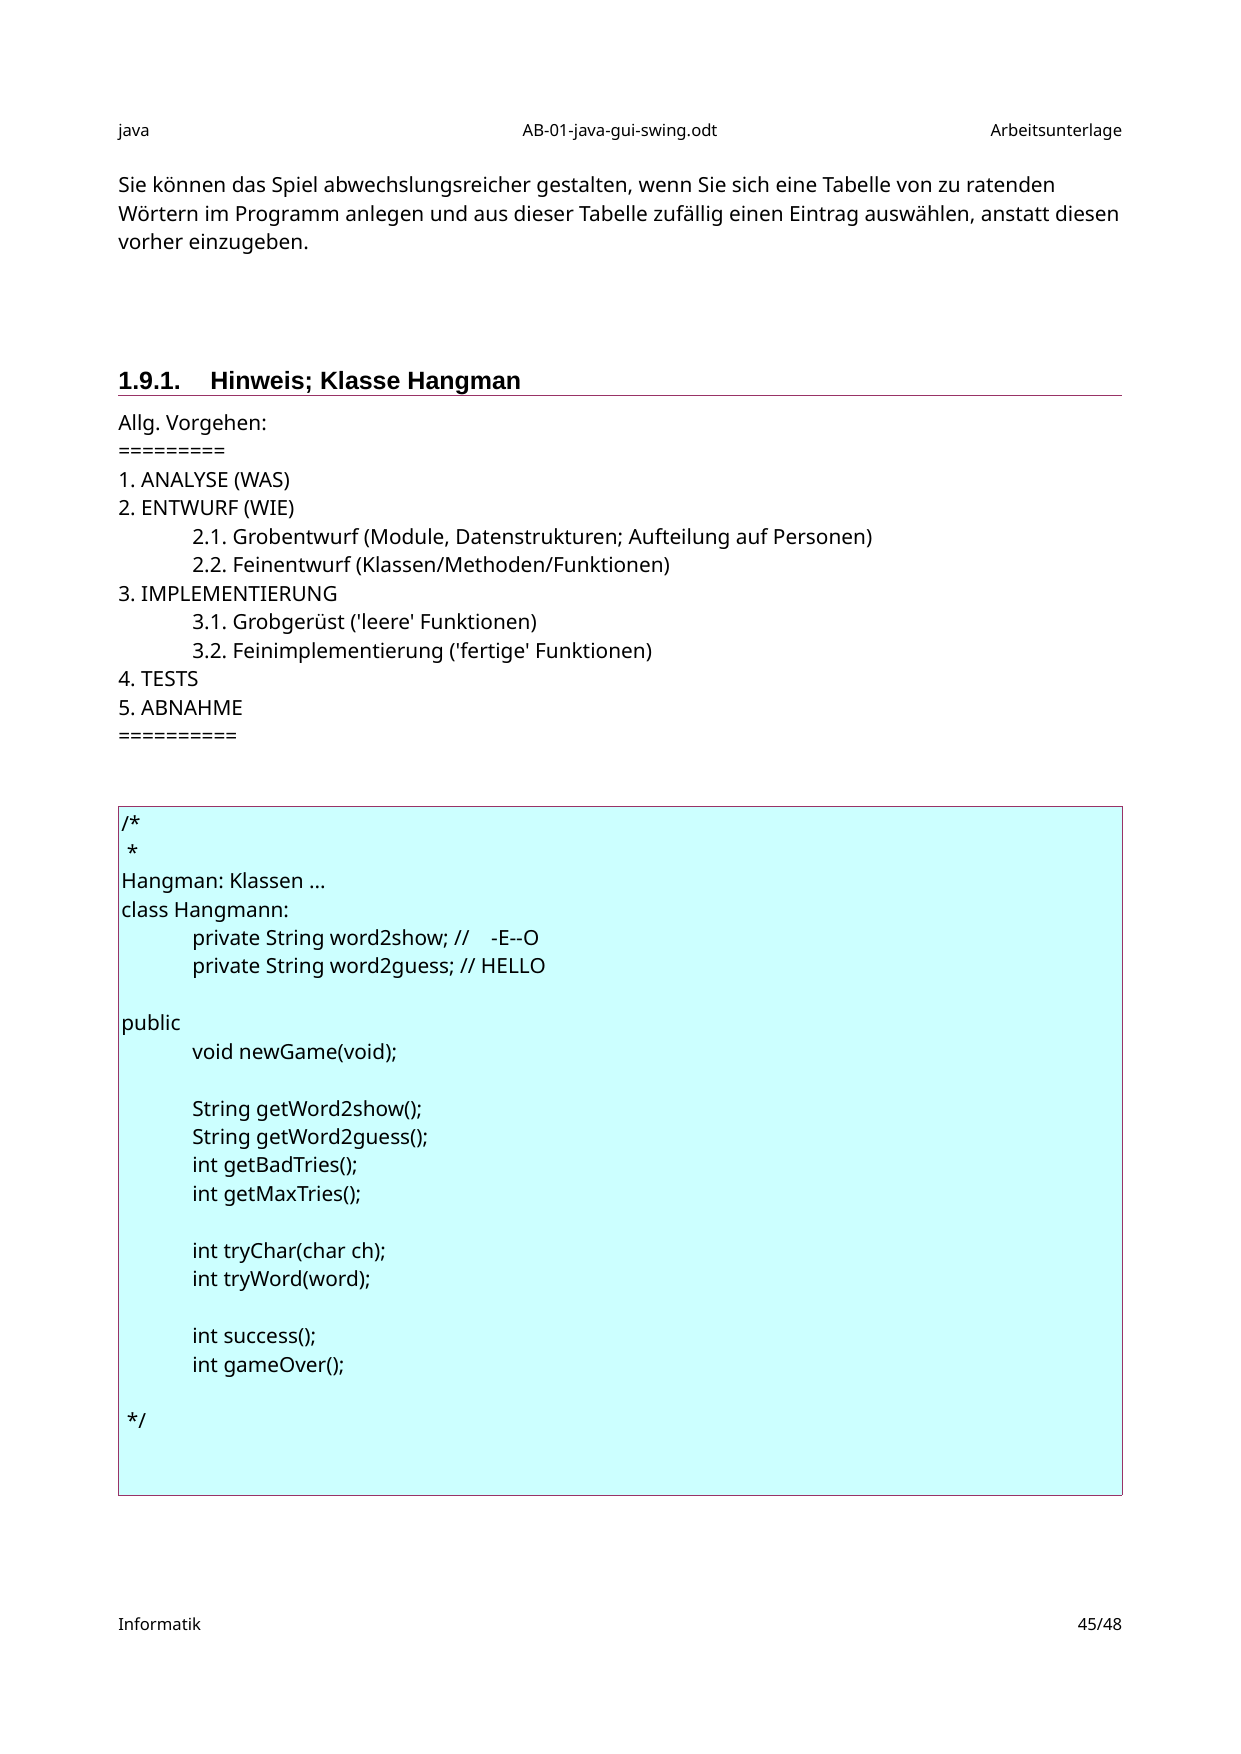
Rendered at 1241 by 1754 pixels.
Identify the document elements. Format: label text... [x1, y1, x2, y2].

text int tryChar(char ch); [119, 1233, 1122, 1261]
text class Hangmann: [119, 892, 1122, 920]
text int getMaxTries(); [119, 1176, 1122, 1204]
text 2.2. Feinentwurf (Klassen/Methoden/Funktionen) [118, 550, 1122, 579]
text 3.2. Feinimplementierung ('fertige' Funktionen) [118, 636, 1122, 664]
text 2. ENTWURF (WIE) [118, 493, 1122, 522]
text private String word2show; // -E--O [119, 920, 1122, 948]
text 3. IMPLEMENTIERUNG [118, 579, 1122, 607]
text 1. ANALYSE (WAS) [118, 465, 1122, 493]
text int tryWord(word); [119, 1261, 1122, 1290]
subtitle Hinweis; Klasse Hangman [118, 366, 1122, 395]
text int getBadTries(); [119, 1148, 1122, 1176]
text * [119, 835, 1122, 863]
text /* [119, 807, 1122, 835]
text Sie können das Spiel abwechslungsreicher gestalten, wenn Sie sich eine Tabelle von zu ratenden Wörtern im Programm anlegen und aus dieser Tabelle zufällig einen Eintrag auswählen, anstatt diesen vorher einzugeben. [118, 170, 1122, 256]
text */ [119, 1403, 1122, 1432]
text 3.1. Grobgerüst ('leere' Funktionen) [118, 607, 1122, 636]
text public [119, 1005, 1122, 1034]
text String getWord2show(); [119, 1091, 1122, 1119]
text ========== [118, 721, 1122, 749]
text 4. TESTS [118, 664, 1122, 693]
text Hangman: Klassen ... [119, 863, 1122, 892]
text 5. ABNAHME [118, 693, 1122, 721]
text private String word2guess; // HELLO [119, 948, 1122, 977]
text String getWord2guess(); [119, 1119, 1122, 1148]
text int gameOver(); [119, 1347, 1122, 1375]
text ========= [118, 437, 1122, 465]
text 2.1. Grobentwurf (Module, Datenstrukturen; Aufteilung auf Personen) [118, 522, 1122, 550]
text int success(); [119, 1318, 1122, 1347]
text void newGame(void); [119, 1034, 1122, 1062]
text Allg. Vorgehen: [118, 408, 1122, 437]
